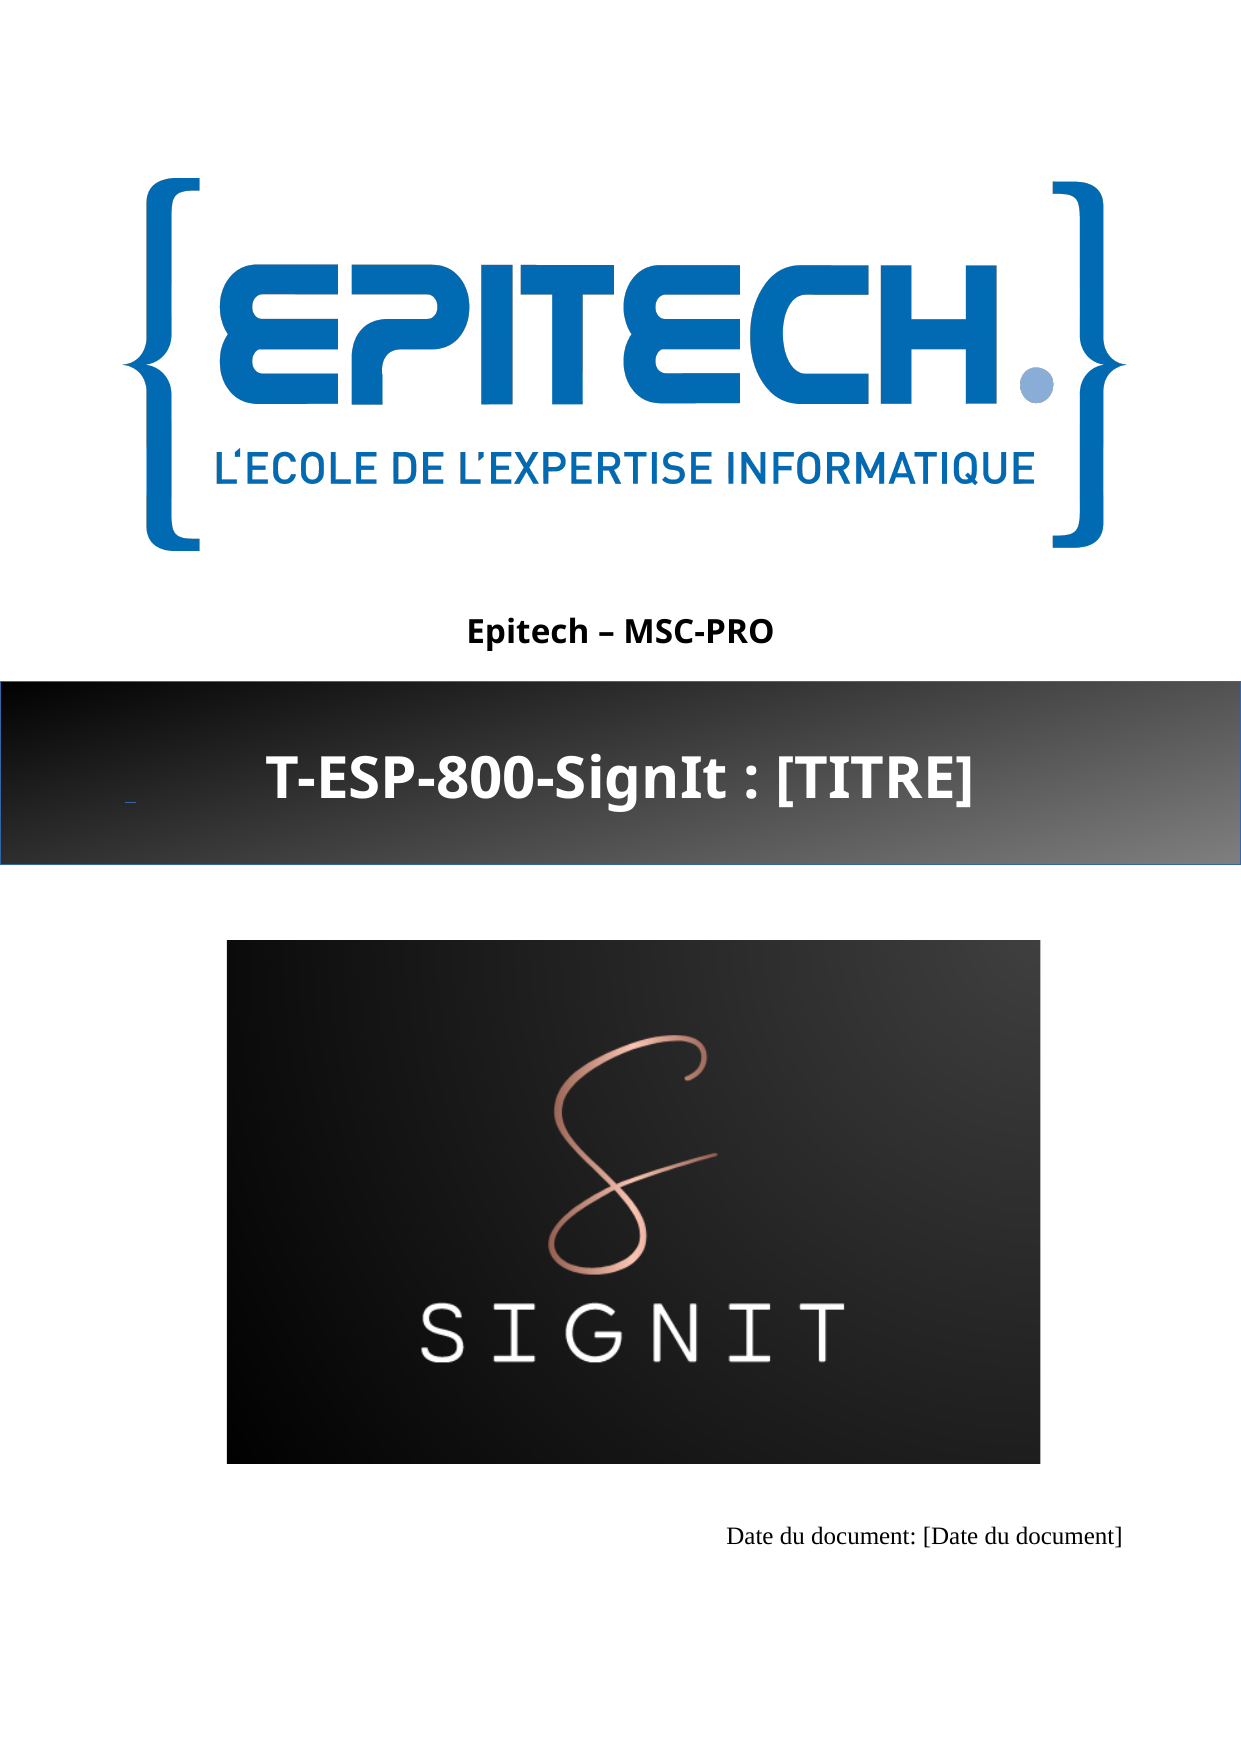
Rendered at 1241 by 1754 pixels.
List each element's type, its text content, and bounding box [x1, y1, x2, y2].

text Epitech – MSC-PRO [118, 608, 1122, 654]
text Date du document: [Date du document] [118, 1521, 1122, 1550]
picture [122, 178, 1127, 551]
picture [226, 940, 1041, 1464]
